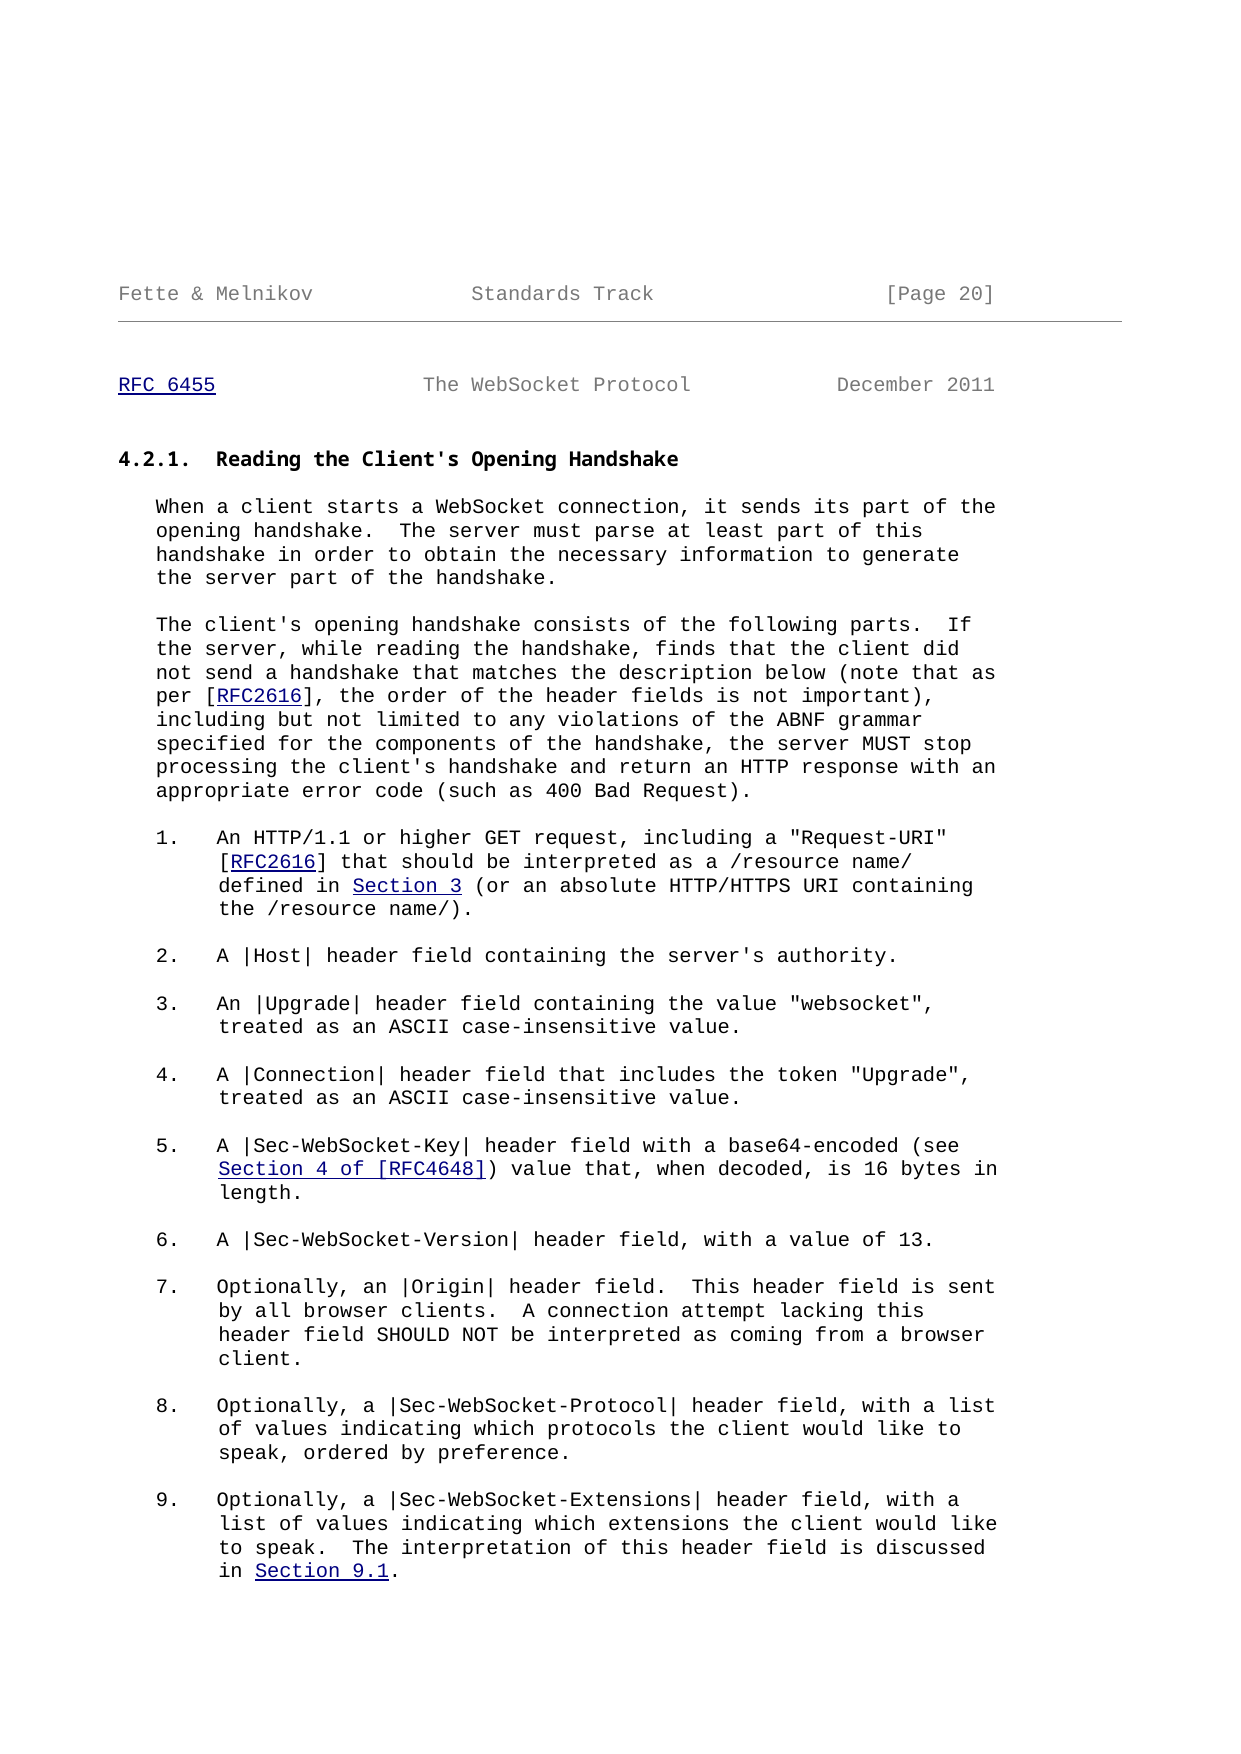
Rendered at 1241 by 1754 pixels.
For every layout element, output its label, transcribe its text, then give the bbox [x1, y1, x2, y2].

text appropriate error code (such as 400 Bad Request). [118, 780, 1122, 804]
text including but not limited to any violations of the ABNF grammar [118, 709, 1122, 733]
text speak, ordered by preference. [118, 1442, 1122, 1466]
text by all browser clients. A connection attempt lacking this [118, 1300, 1122, 1324]
text 3. An |Upgrade| header field containing the value "websocket", [118, 993, 1122, 1016]
text 6. A |Sec-WebSocket-Version| header field, with a value of 13. [118, 1229, 1122, 1253]
text treated as an ASCII case-insensitive value. [118, 1087, 1122, 1111]
text 9. Optionally, a |Sec-WebSocket-Extensions| header field, with a [118, 1489, 1122, 1513]
text 7. Optionally, an |Origin| header field. This header field is sent [118, 1277, 1122, 1300]
text in Section 9.1. [118, 1560, 1122, 1584]
text list of values indicating which extensions the client would like [118, 1513, 1122, 1537]
text 4. A |Connection| header field that includes the token "Upgrade", [118, 1064, 1122, 1087]
text of values indicating which protocols the client would like to [118, 1418, 1122, 1442]
text the /resource name/). [118, 898, 1122, 922]
text RFC 6455 The WebSocket Protocol December 2011 [118, 374, 1122, 398]
text the server, while reading the handshake, finds that the client did [118, 638, 1122, 662]
text defined in Section 3 (or an absolute HTTP/HTTPS URI containing [118, 874, 1122, 898]
text processing the client's handshake and return an HTTP response with an [118, 756, 1122, 780]
text client. [118, 1347, 1122, 1371]
text not send a handshake that matches the description below (note that as [118, 662, 1122, 685]
text opening handshake. The server must parse at least part of this [118, 520, 1122, 543]
text 4.2.1. Reading the Client's Opening Handshake [118, 445, 1122, 473]
text When a client starts a WebSocket connection, it sends its part of the [118, 496, 1122, 520]
text [RFC2616] that should be interpreted as a /resource name/ [118, 851, 1122, 874]
text 2. A |Host| header field containing the server's authority. [118, 946, 1122, 969]
text handshake in order to obtain the necessary information to generate [118, 543, 1122, 567]
text header field SHOULD NOT be interpreted as coming from a browser [118, 1324, 1122, 1347]
text Section 4 of [RFC4648]) value that, when decoded, is 16 bytes in [118, 1158, 1122, 1182]
text 1. An HTTP/1.1 or higher GET request, including a "Request-URI" [118, 827, 1122, 851]
text length. [118, 1182, 1122, 1206]
text the server part of the handshake. [118, 567, 1122, 591]
text per [RFC2616], the order of the header fields is not important), [118, 685, 1122, 709]
text Fette & Melnikov Standards Track [Page 20] [118, 284, 1122, 307]
text 8. Optionally, a |Sec-WebSocket-Protocol| header field, with a list [118, 1395, 1122, 1418]
text 5. A |Sec-WebSocket-Key| header field with a base64-encoded (see [118, 1135, 1122, 1158]
text treated as an ASCII case-insensitive value. [118, 1016, 1122, 1040]
text The client's opening handshake consists of the following parts. If [118, 614, 1122, 638]
text specified for the components of the handshake, the server MUST stop [118, 733, 1122, 756]
text to speak. The interpretation of this header field is discussed [118, 1537, 1122, 1560]
